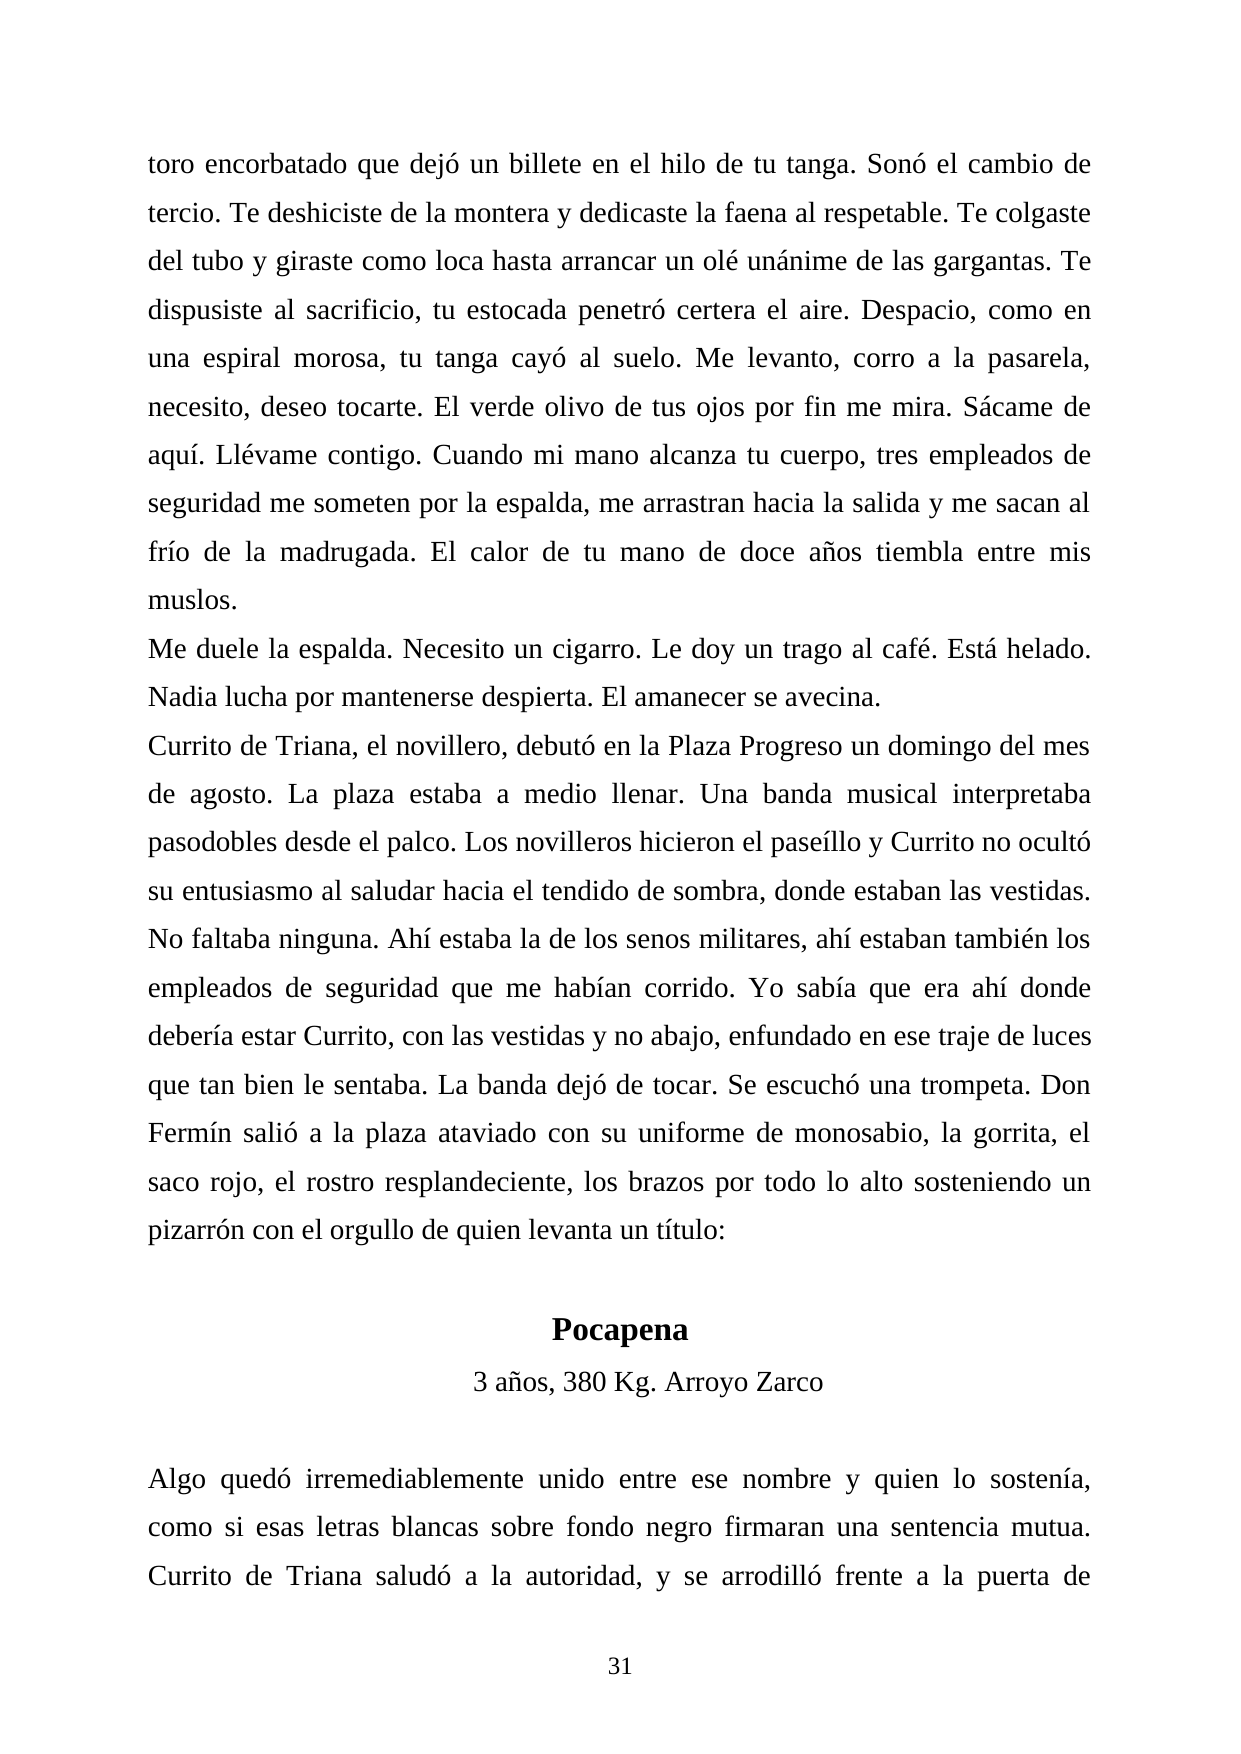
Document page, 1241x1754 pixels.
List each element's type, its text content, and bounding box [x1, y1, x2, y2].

text 3 años, 380 Kg. Arroyo Zarco [148, 1366, 1092, 1398]
text Currito de Triana, el novillero, debutó en la Plaza Progreso un domingo del mes de agosto. La plaza estaba a medio llenar. Una banda musical interpretaba pasodobles desde el palco. Los novilleros hicieron el paseíllo y Currito no ocultó su entusiasmo al saludar hacia el tendido de sombra, donde estaban las vestidas. No faltaba ninguna. Ahí estaba la de los senos militares, ahí estaban también los empleados de seguridad que me habían corrido. Yo sabía que era ahí donde debería estar Currito, con las vestidas y no abajo, enfundado en ese traje de luces que tan bien le sentaba. La banda dejó de tocar. Se escuchó una trompeta. Don Fermín salió a la plaza ataviado con su uniforme de monosabio, la gorrita, el saco rojo, el rostro resplandeciente, los brazos por todo lo alto sosteniendo un pizarrón con el orgullo de quien levanta un título: [148, 729, 1092, 1246]
text Algo quedó irremediablemente unido entre ese nombre y quien lo sostenía, como si esas letras blancas sobre fondo negro firmaran una sentencia mutua. Currito de Triana saludó a la autoridad, y se arrodilló frente a la puerta de [148, 1462, 1092, 1592]
text toro encorbatado que dejó un billete en el hilo de tu tanga. Sonó el cambio de tercio. Te deshiciste de la montera y dedicaste la faena al respetable. Te colgaste del tubo y giraste como loca hasta arrancar un olé unánime de las gargantas. Te dispusiste al sacrificio, tu estocada penetró certera el aire. Despacio, como en una espiral morosa, tu tanga cayó al suelo. Me levanto, corro a la pasarela, necesito, deseo tocarte. El verde olivo de tus ojos por fin me mira. Sácame de aquí. Llévame contigo. Cuando mi mano alcanza tu cuerpo, tres empleados de seguridad me someten por la espalda, me arrastran hacia la salida y me sacan al frío de la madrugada. El calor de tu mano de doce años tiembla entre mis muslos. [148, 148, 1092, 616]
text Me duele la espalda. Necesito un cigarro. Le doy un trago al café. Está helado. Nadia lucha por mantenerse despierta. El amanecer se avecina. [148, 632, 1092, 713]
text Pocapena [148, 1310, 1092, 1347]
